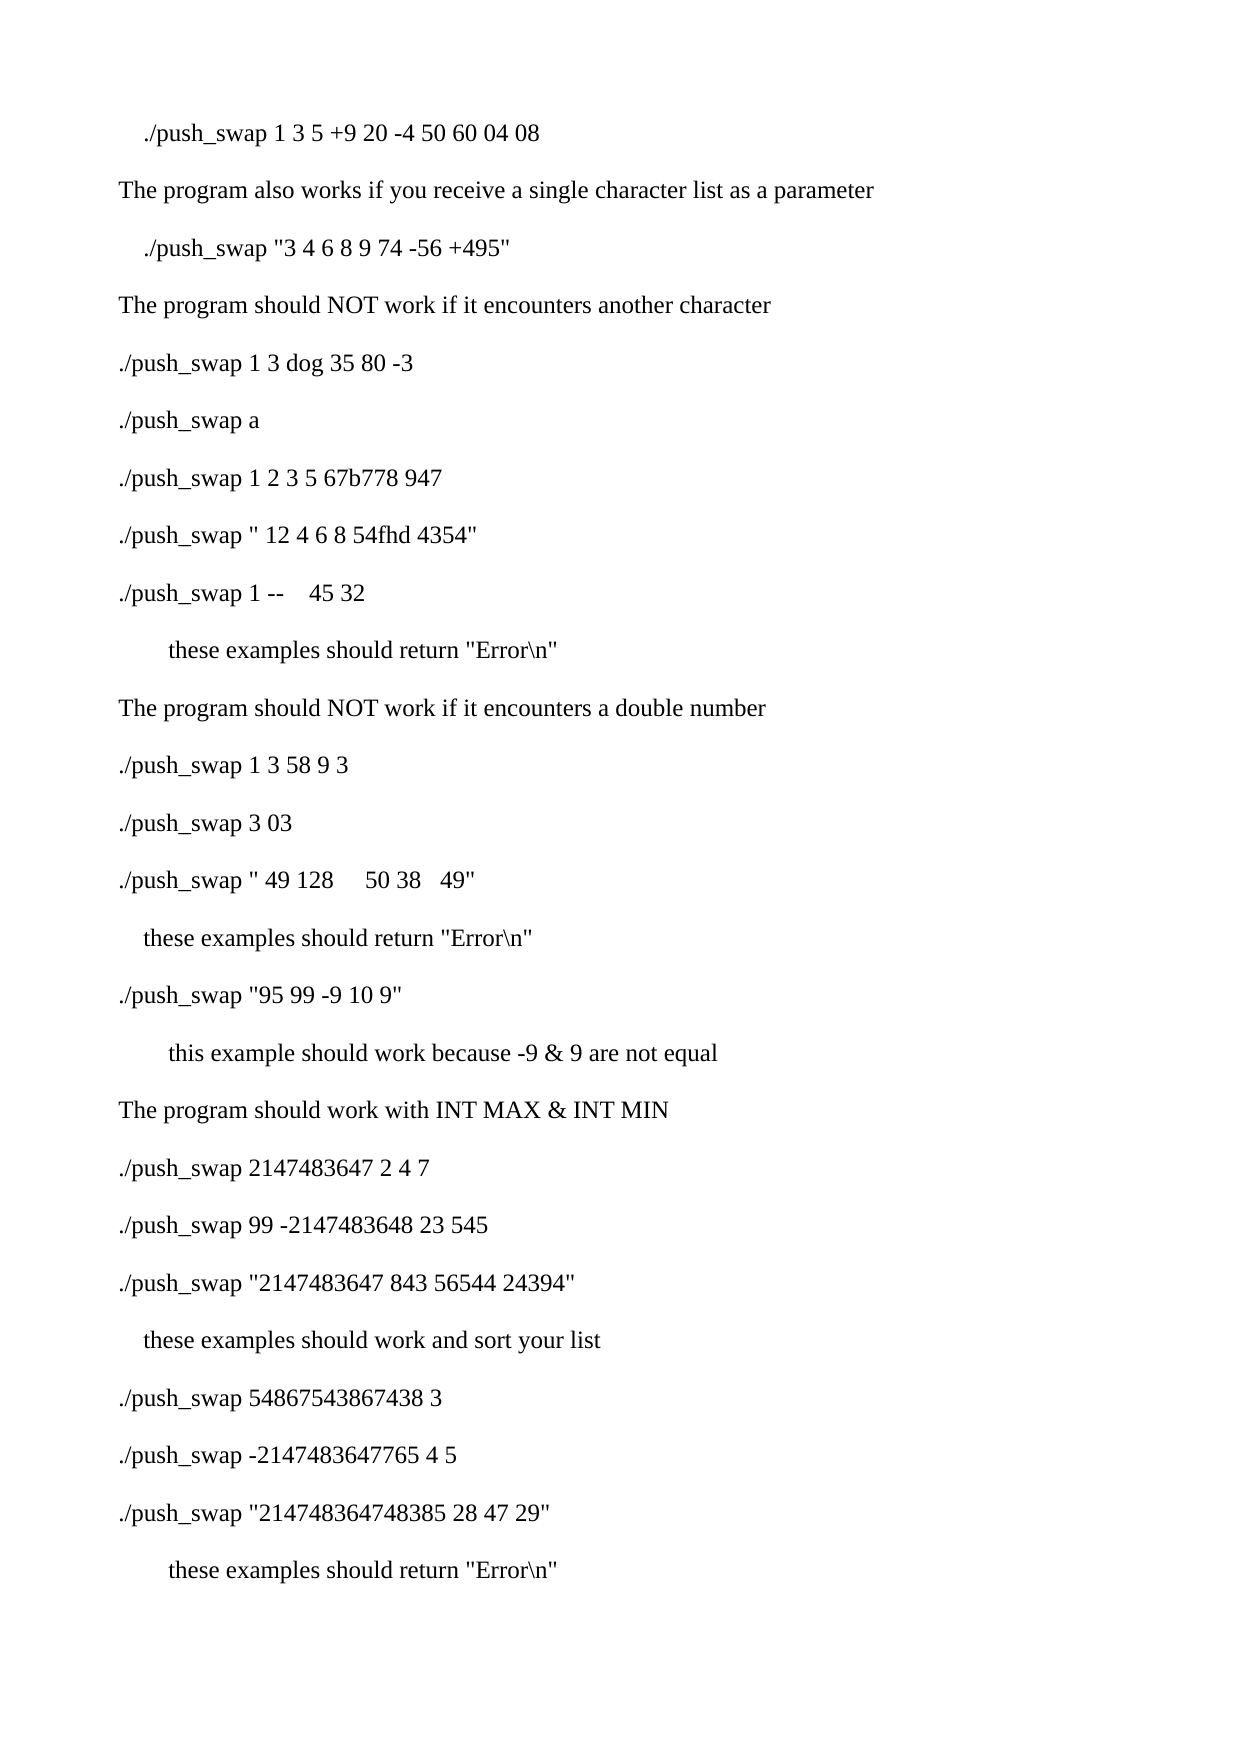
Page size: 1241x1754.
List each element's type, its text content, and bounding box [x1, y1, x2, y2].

text ./push_swap 1 3 58 9 3 [118, 751, 1122, 779]
text ./push_swap "95 99 -9 10 9" [118, 981, 1122, 1009]
text this example should work because -9 & 9 are not equal [118, 1038, 1122, 1067]
text these examples should return "Error\n" [118, 923, 1122, 952]
text The program also works if you receive a single character list as a parameter [118, 176, 1122, 204]
text ./push_swap 99 -2147483648 23 545 [118, 1211, 1122, 1239]
text ./push_swap 1 -- 45 32 [118, 578, 1122, 607]
text The program should work with INT MAX & INT MIN [118, 1096, 1122, 1124]
text ./push_swap "2147483647 843 56544 24394" [118, 1268, 1122, 1297]
text these examples should work and sort your list [118, 1326, 1122, 1354]
text ./push_swap "214748364748385 28 47 29" [118, 1498, 1122, 1527]
text The program should NOT work if it encounters another character [118, 291, 1122, 319]
text ./push_swap "3 4 6 8 9 74 -56 +495" [118, 233, 1122, 262]
text ./push_swap 1 2 3 5 67b778 947 [118, 463, 1122, 492]
text these examples should return "Error\n" [118, 1556, 1122, 1584]
text The program should NOT work if it encounters a double number [118, 693, 1122, 722]
text ./push_swap 2147483647 2 4 7 [118, 1153, 1122, 1182]
text ./push_swap " 49 128 50 38 49" [118, 866, 1122, 894]
text ./push_swap 3 03 [118, 808, 1122, 837]
text ./push_swap a [118, 406, 1122, 434]
text ./push_swap 1 3 5 +9 20 -4 50 60 04 08 [118, 118, 1122, 147]
text ./push_swap " 12 4 6 8 54fhd 4354" [118, 521, 1122, 549]
text ./push_swap 1 3 dog 35 80 -3 [118, 348, 1122, 377]
text these examples should return "Error\n" [118, 636, 1122, 664]
text ./push_swap -2147483647765 4 5 [118, 1441, 1122, 1469]
text ./push_swap 54867543867438 3 [118, 1383, 1122, 1412]
